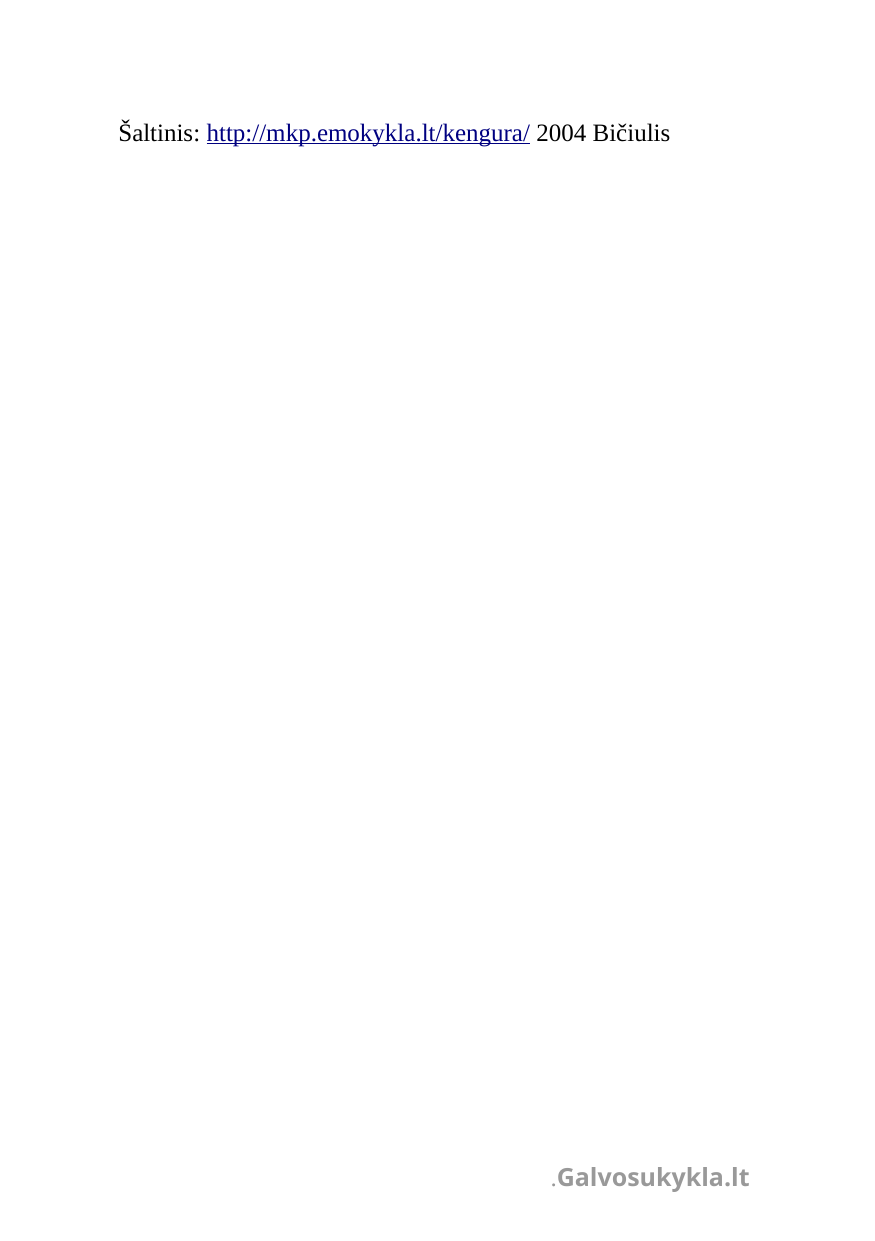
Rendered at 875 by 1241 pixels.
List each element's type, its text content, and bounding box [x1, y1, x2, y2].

text Šaltinis: http://mkp.emokykla.lt/kengura/ 2004 Bičiulis [118, 118, 756, 147]
